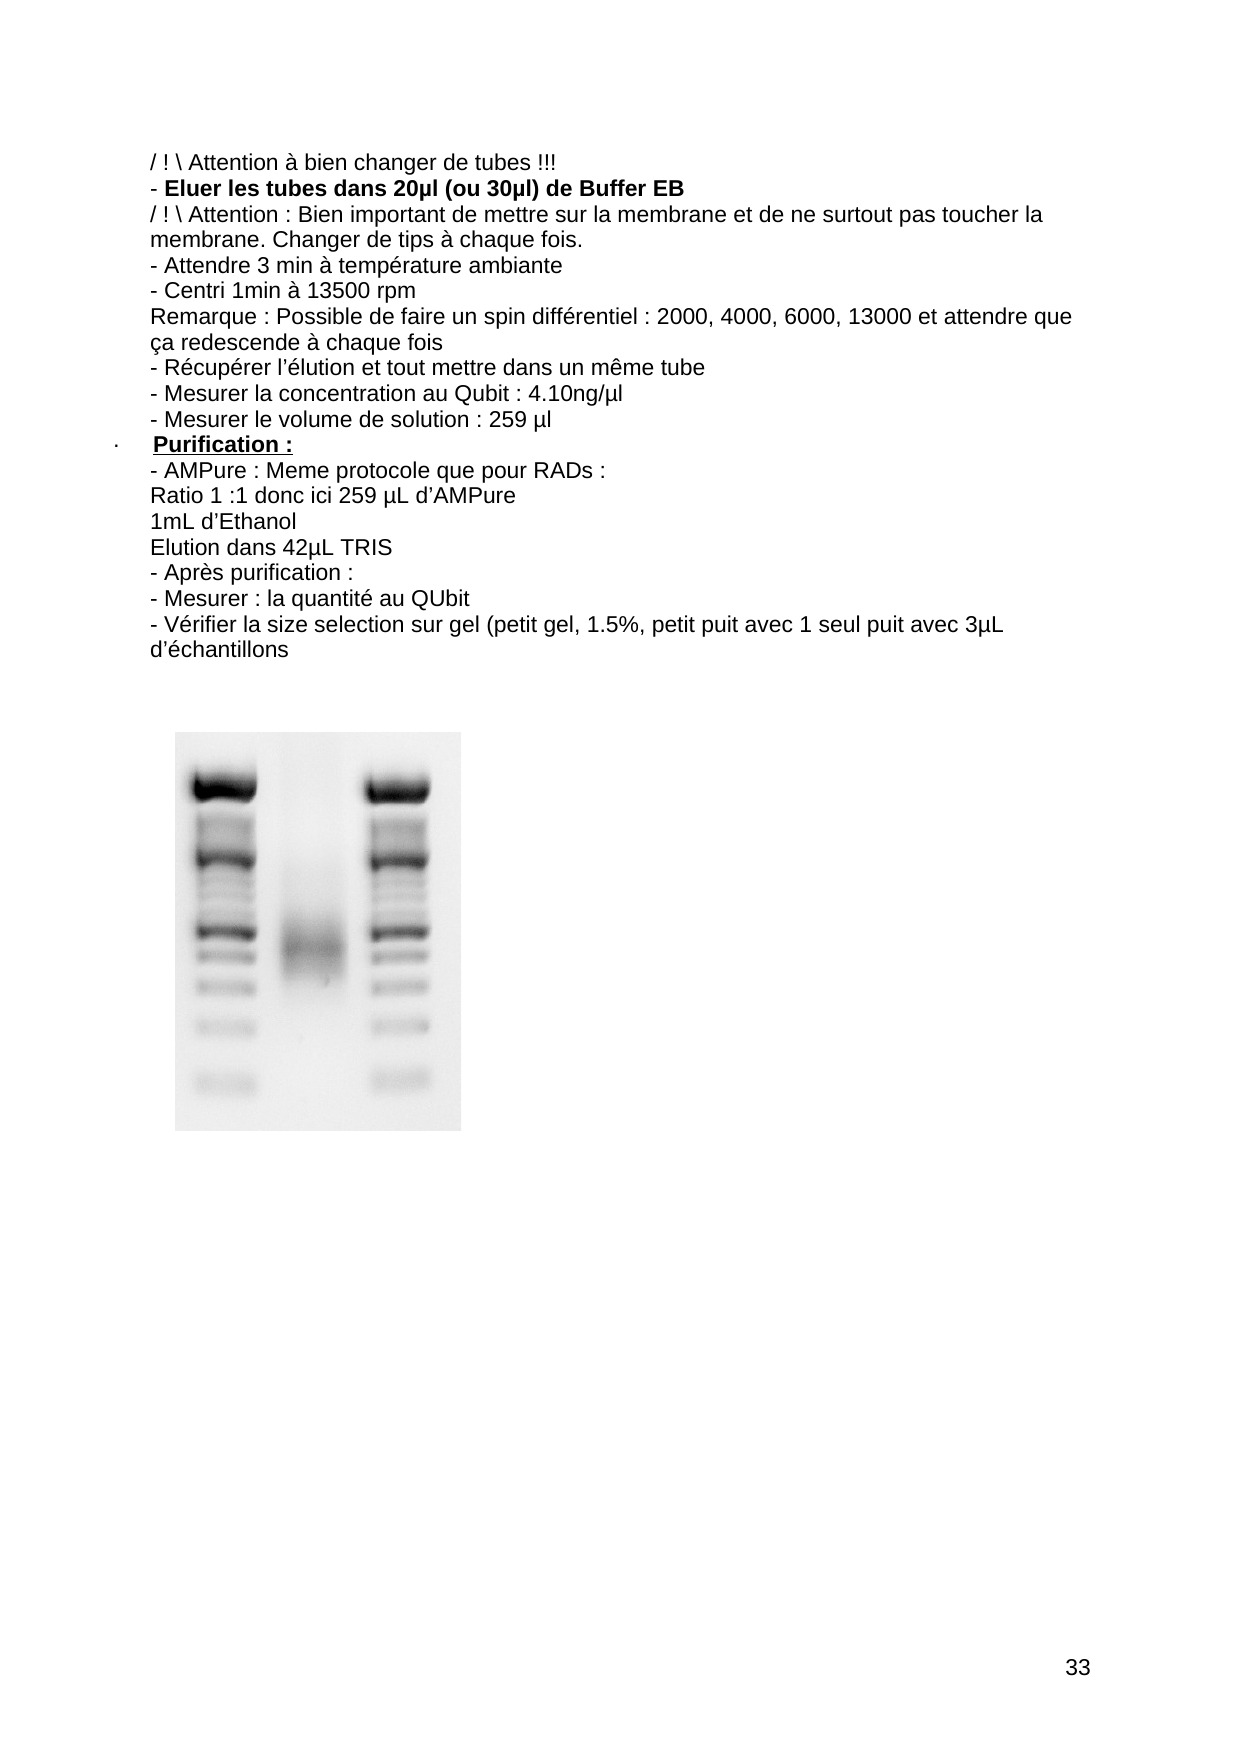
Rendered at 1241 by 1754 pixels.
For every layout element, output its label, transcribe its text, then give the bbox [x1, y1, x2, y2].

text - Eluer les tubes dans 20µl (ou 30µl) de Buffer EB [150, 176, 1091, 201]
text - Récupérer l’élution et tout mettre dans un même tube [150, 355, 1091, 381]
text - Mesurer : la quantité au QUbit [150, 586, 1091, 611]
text Remarque : Possible de faire un spin différentiel : 2000, 4000, 6000, 13000 et attendre que ça redescende à chaque fois [150, 304, 1091, 355]
text - Mesurer la concentration au Qubit : 4.10ng/µl [150, 381, 1091, 406]
text - Centri 1min à 13500 rpm [150, 278, 1091, 304]
text Ratio 1 :1 donc ici 259 µL d’AMPure [150, 483, 1091, 509]
text - AMPure : Meme protocole que pour RADs : [150, 457, 1091, 483]
text - Attendre 3 min à température ambiante [150, 252, 1091, 278]
text / ! \ Attention : Bien important de mettre sur la membrane et de ne surtout pas toucher la membrane. Changer de tips à chaque fois. [150, 201, 1091, 252]
text Elution dans 42µL TRIS [150, 534, 1091, 560]
text · Purification : [112, 432, 1091, 457]
text / ! \ Attention à bien changer de tubes !!! [150, 150, 1091, 176]
text 1mL d’Ethanol [150, 509, 1091, 534]
text - Vérifier la size selection sur gel (petit gel, 1.5%, petit puit avec 1 seul puit avec 3µL d’échantillons [150, 611, 1091, 662]
text - Après purification : [150, 560, 1091, 586]
picture [175, 732, 462, 1131]
text - Mesurer le volume de solution : 259 µl [150, 406, 1091, 432]
